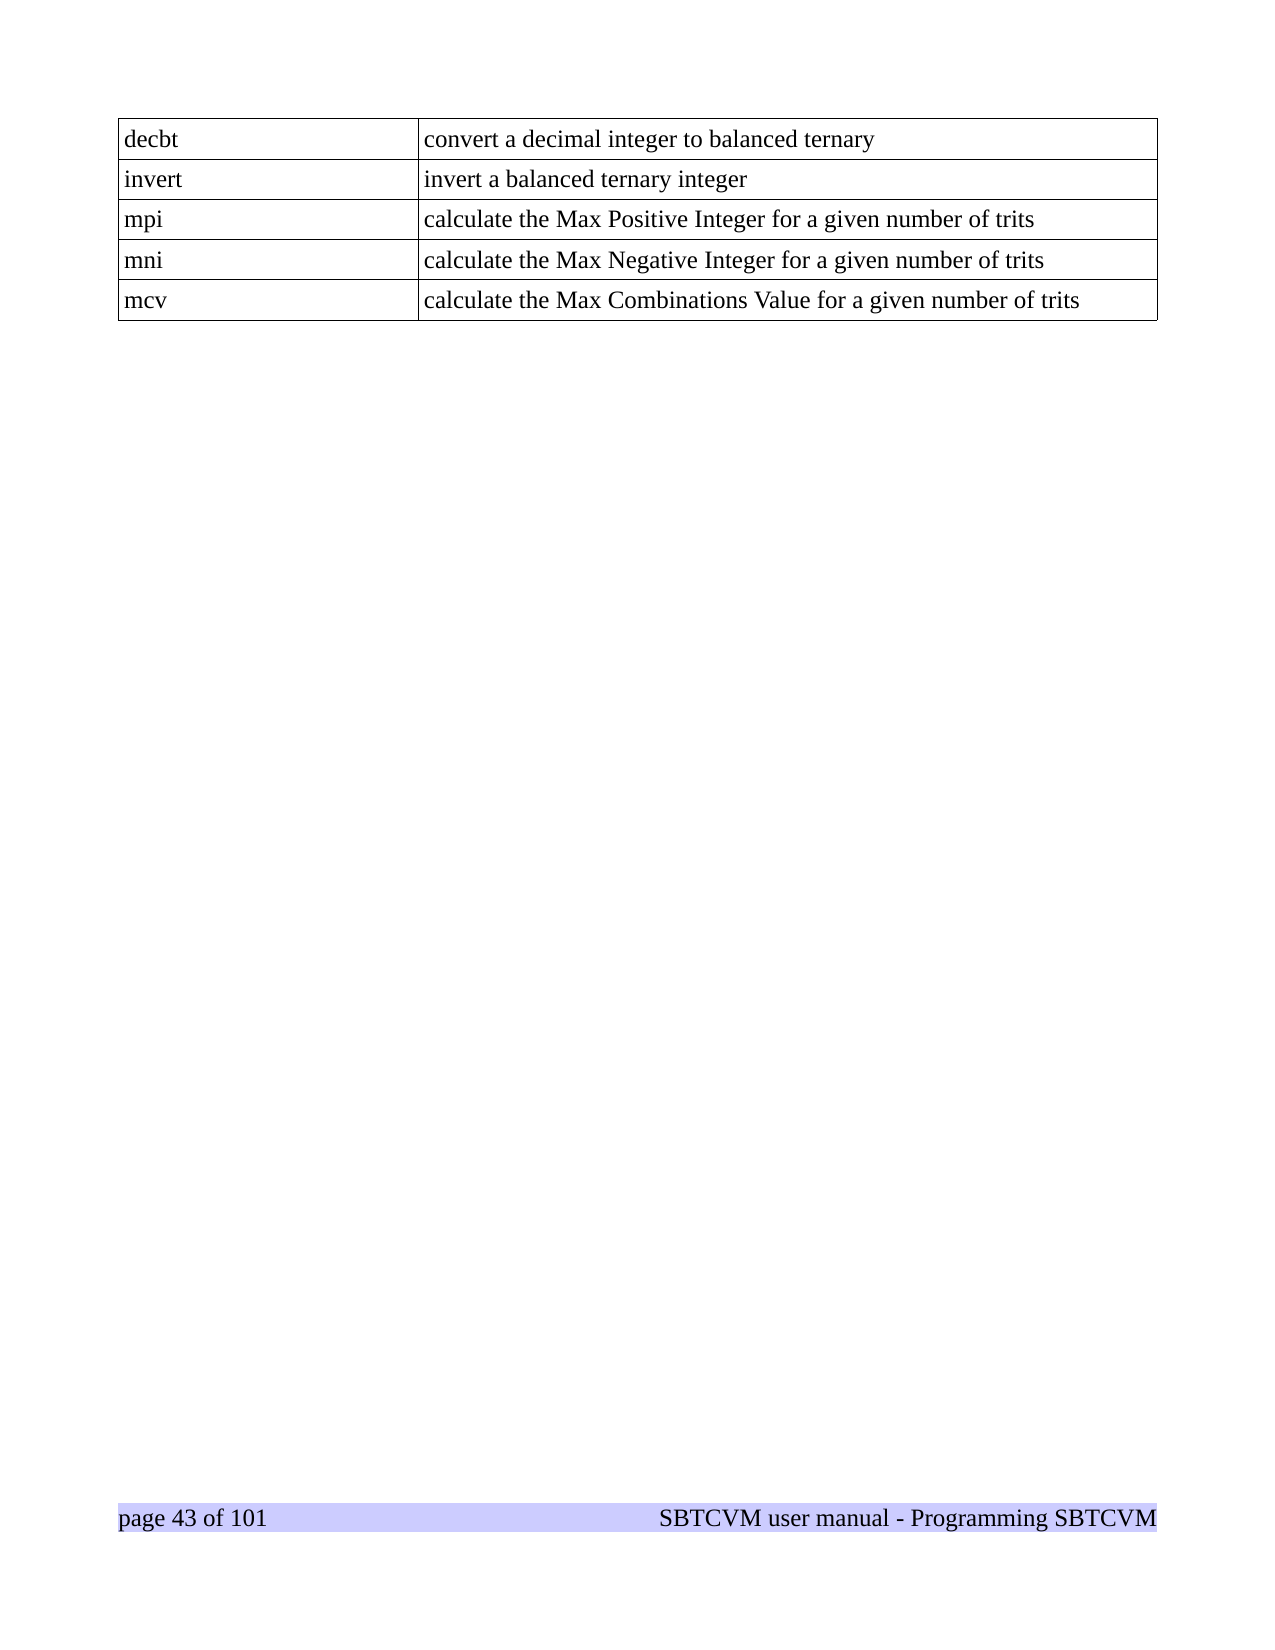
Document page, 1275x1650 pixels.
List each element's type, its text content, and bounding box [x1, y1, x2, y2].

table_cell calculate the Max Negative Integer for a given number of trits [419, 240, 1157, 279]
table_cell mni [119, 240, 418, 279]
table_cell calculate the Max Combinations Value for a given number of trits [419, 280, 1157, 320]
table_cell invert [119, 160, 418, 199]
table_cell decbt [119, 119, 418, 158]
table_cell mcv [119, 280, 418, 320]
table_cell mpi [119, 200, 418, 239]
table_cell convert a decimal integer to balanced ternary [419, 119, 1157, 158]
table_cell calculate the Max Positive Integer for a given number of trits [419, 200, 1157, 239]
table_cell invert a balanced ternary integer [419, 160, 1157, 199]
